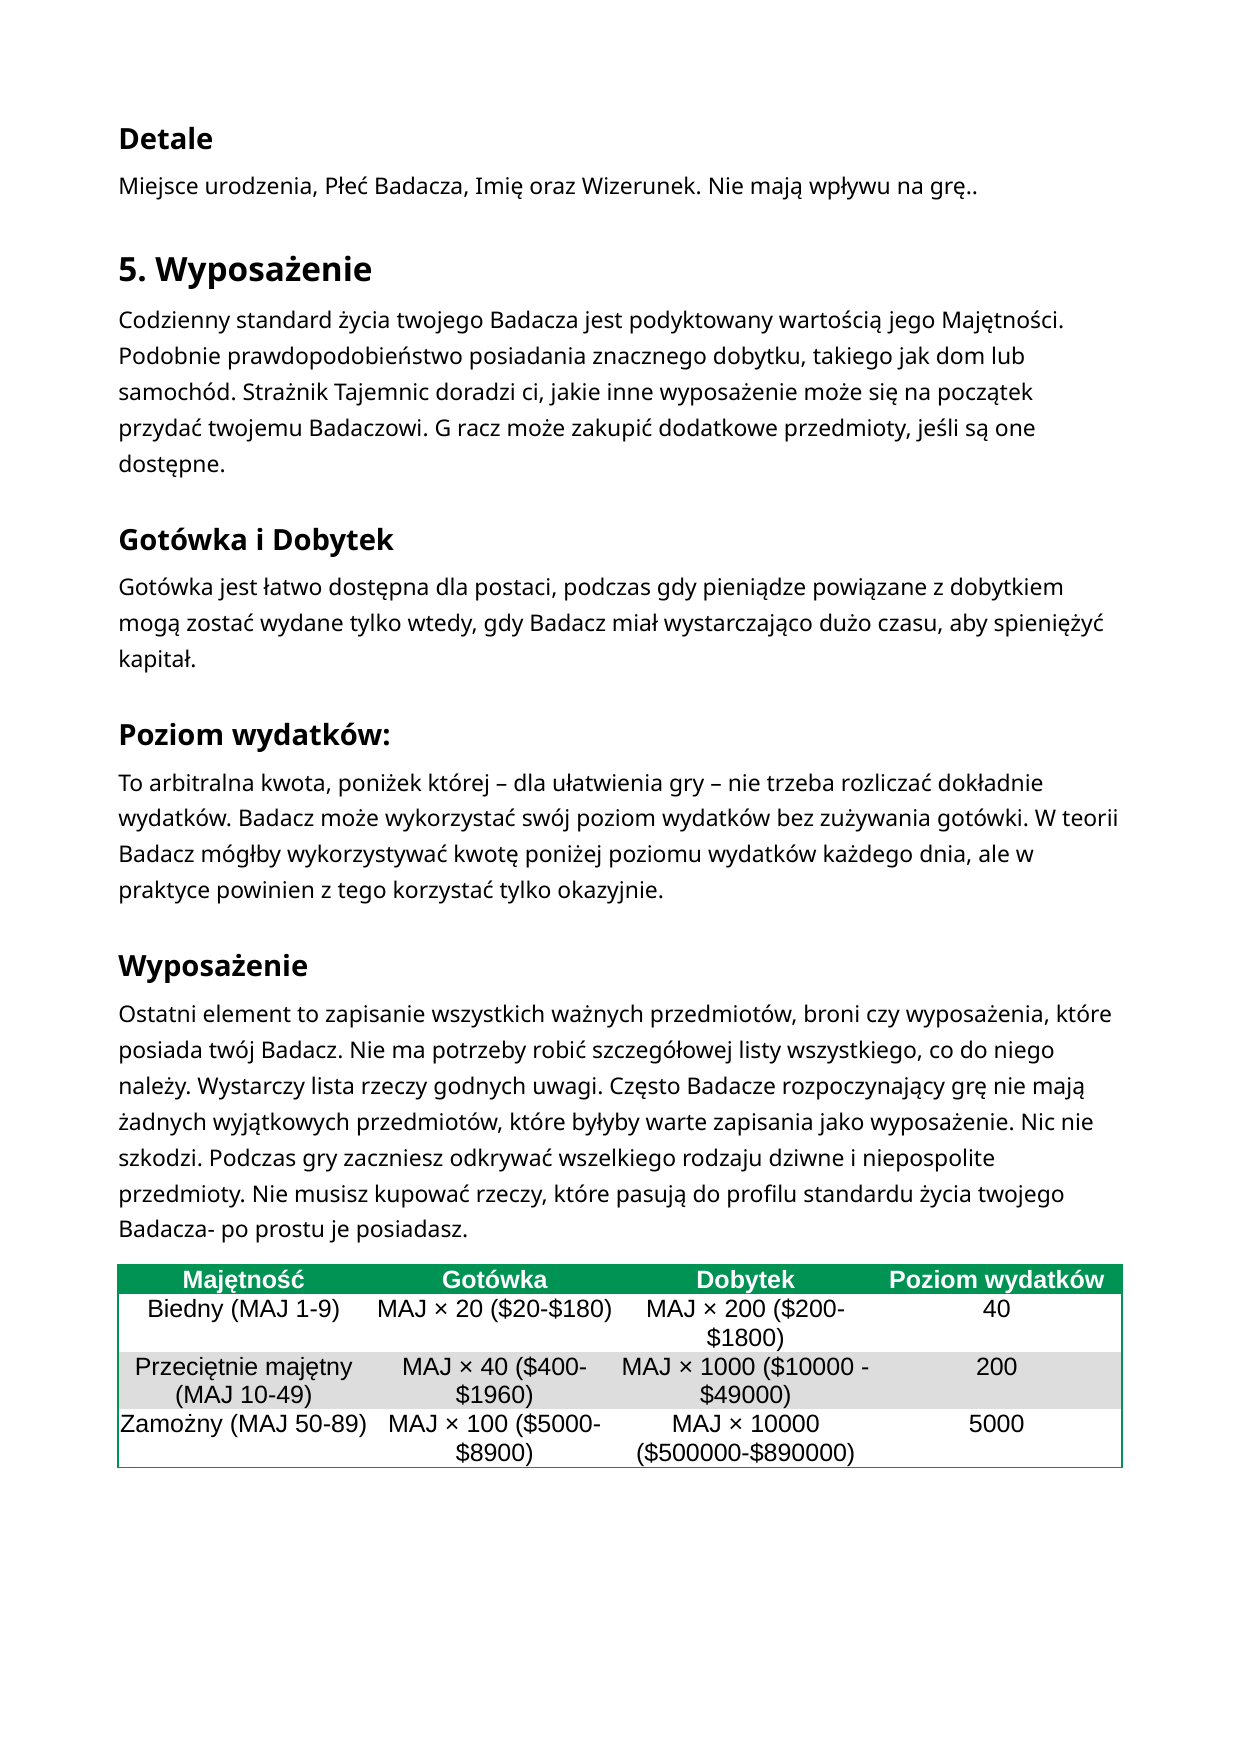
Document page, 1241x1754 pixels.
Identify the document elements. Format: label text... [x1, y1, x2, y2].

table_header Gotówka [369, 1266, 620, 1294]
table_cell 5000 [871, 1409, 1121, 1467]
subtitle Wyposażenie [118, 946, 1122, 985]
text Ostatni element to zapisanie wszystkich ważnych przedmiotów, broni czy wyposażenia, które posiada twój Badacz. Nie ma potrzeby robić szczegółowej listy wszystkiego, co do niego należy. Wystarczy lista rzeczy godnych uwagi. Często Badacze rozpoczynający grę nie mają żadnych wyjątkowych przedmiotów, które byłyby warte zapisania jako wyposażenie. Nic nie szkodzi. Podczas gry zaczniesz odkrywać wszelkiego rodzaju dziwne i niepospolite przedmioty. Nie musisz kupować rzeczy, które pasują do profilu standardu życia twojego Badacza- po prostu je posiadasz. [118, 998, 1122, 1245]
text Codzienny standard życia twojego Badacza jest podyktowany wartością jego Majętności. Podobnie prawdopodobieństwo posiadania znacznego dobytku, takiego jak dom lub samochód. Strażnik Tajemnic doradzi ci, jakie inne wyposażenie może się na początek przydać twojemu Badaczowi. G racz może zakupić dodatkowe przedmioty, jeśli są one dostępne. [118, 304, 1122, 479]
table_header Dobytek [620, 1266, 871, 1294]
table_cell MAJ × 100 ($5000-$8900) [369, 1409, 620, 1467]
table_cell MAJ × 200 ($200-$1800) [620, 1294, 871, 1352]
table_cell Zamożny (MAJ 50-89) [119, 1409, 369, 1467]
table_cell MAJ × 10000 ($500000-$890000) [620, 1409, 871, 1467]
table_cell Przeciętnie majętny (MAJ 10-49) [119, 1352, 369, 1409]
table_cell MAJ × 1000 ($10000 - $49000) [620, 1352, 871, 1409]
table_cell MAJ × 40 ($400-$1960) [369, 1352, 620, 1409]
subtitle Gotówka i Dobytek [118, 519, 1122, 558]
subtitle Poziom wydatków: [118, 714, 1122, 754]
text Miejsce urodzenia, Płeć Badacza, Imię oraz Wizerunek. Nie mają wpływu na grę.. [118, 170, 1122, 202]
text Gotówka jest łatwo dostępna dla postaci, podczas gdy pieniądze powiązane z dobytkiem mogą zostać wydane tylko wtedy, gdy Badacz miał wystarczająco dużo czasu, aby spieniężyć kapitał. [118, 571, 1122, 674]
table_header Poziom wydatków [871, 1266, 1121, 1294]
subtitle Detale [118, 118, 1122, 158]
table_cell 40 [871, 1294, 1121, 1352]
subtitle 5. Wyposażenie [118, 246, 1122, 291]
table_cell Biedny (MAJ 1-9) [119, 1294, 369, 1352]
table_cell 200 [871, 1352, 1121, 1409]
table_cell MAJ × 20 ($20-$180) [369, 1294, 620, 1352]
text To arbitralna kwota, poniżek której – dla ułatwienia gry – nie trzeba rozliczać dokładnie wydatków. Badacz może wykorzystać swój poziom wydatków bez zużywania gotówki. W teorii Badacz mógłby wykorzystywać kwotę poniżej poziomu wydatków każdego dnia, ale w praktyce powinien z tego korzystać tylko okazyjnie. [118, 766, 1122, 906]
table_header Majętność [119, 1266, 369, 1294]
